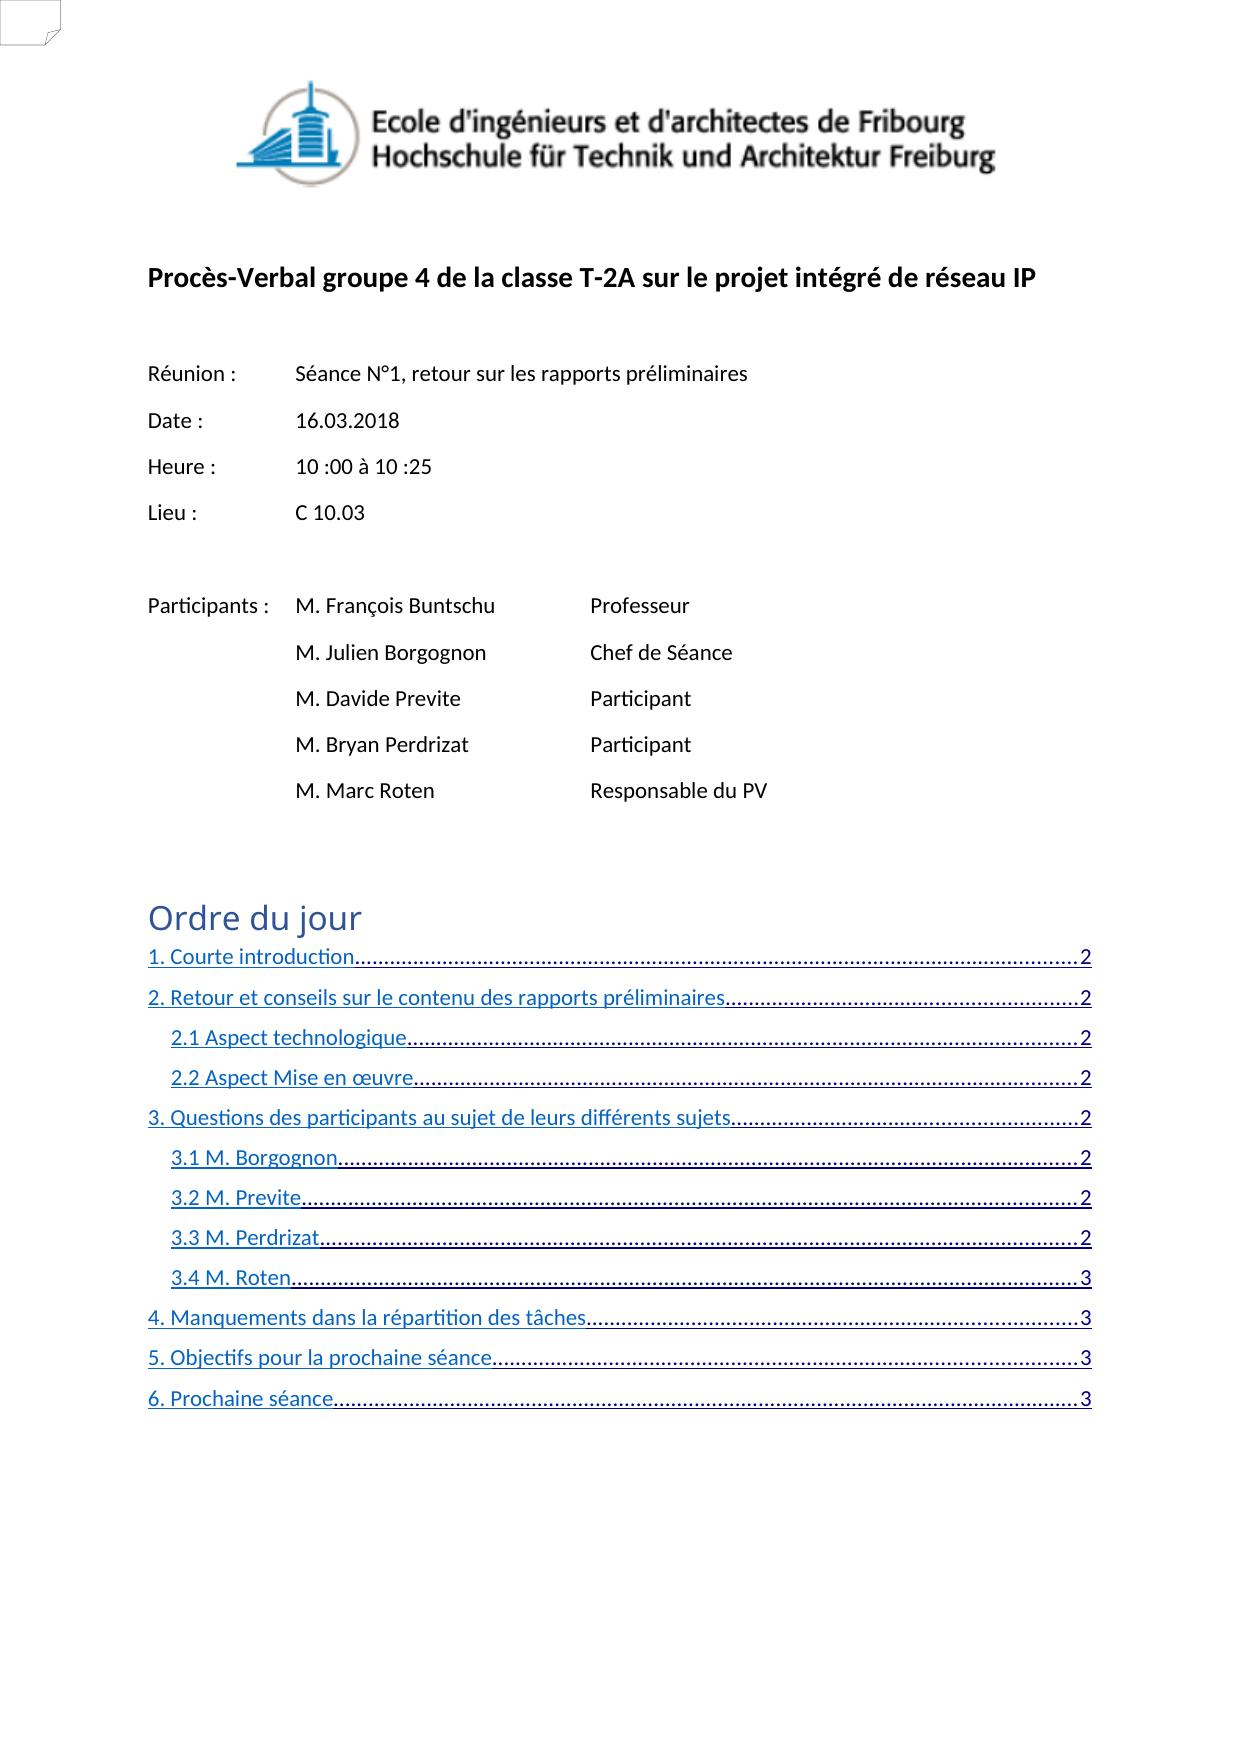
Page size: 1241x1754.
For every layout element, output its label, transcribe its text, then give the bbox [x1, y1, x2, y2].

text Réunion : Séance N°1, retour sur les rapports préliminaires [148, 359, 1093, 387]
text 6. Prochaine séance 3 [148, 1384, 1093, 1412]
text M. Davide Previte Participant [148, 684, 1093, 712]
text 2. Retour et conseils sur le contenu des rapports préliminaires 2 [148, 983, 1093, 1011]
text M. Marc Roten Responsable du PV [148, 777, 1093, 805]
text 4. Manquements dans la répartition des tâches 3 [148, 1303, 1093, 1331]
text 2.1 Aspect technologique 2 [171, 1023, 1093, 1051]
text 2.2 Aspect Mise en œuvre 2 [171, 1063, 1093, 1091]
text Lieu : C 10.03 [148, 498, 1093, 527]
text M. Julien Borgognon Chef de Séance [148, 638, 1093, 666]
text Date : 16.03.2018 [148, 406, 1093, 434]
text Participants : M. François Buntschu Professeur [148, 591, 1093, 619]
text 3.1 M. Borgognon 2 [171, 1143, 1093, 1171]
text 3.4 M. Roten 3 [171, 1263, 1093, 1291]
text Ordre du jour [148, 894, 1093, 940]
text Heure : 10 :00 à 10 :25 [148, 452, 1093, 480]
text 3.3 M. Perdrizat 2 [171, 1223, 1093, 1251]
text 3. Questions des participants au sujet de leurs différents sujets 2 [148, 1103, 1093, 1131]
text 5. Objectifs pour la prochaine séance 3 [148, 1343, 1093, 1372]
text Procès-Verbal groupe 4 de la classe T-2A sur le projet intégré de réseau IP [148, 259, 1093, 294]
text 3.2 M. Previte 2 [171, 1183, 1093, 1211]
text M. Bryan Perdrizat Participant [148, 730, 1093, 758]
text 1. Courte introduction 2 [148, 942, 1093, 971]
